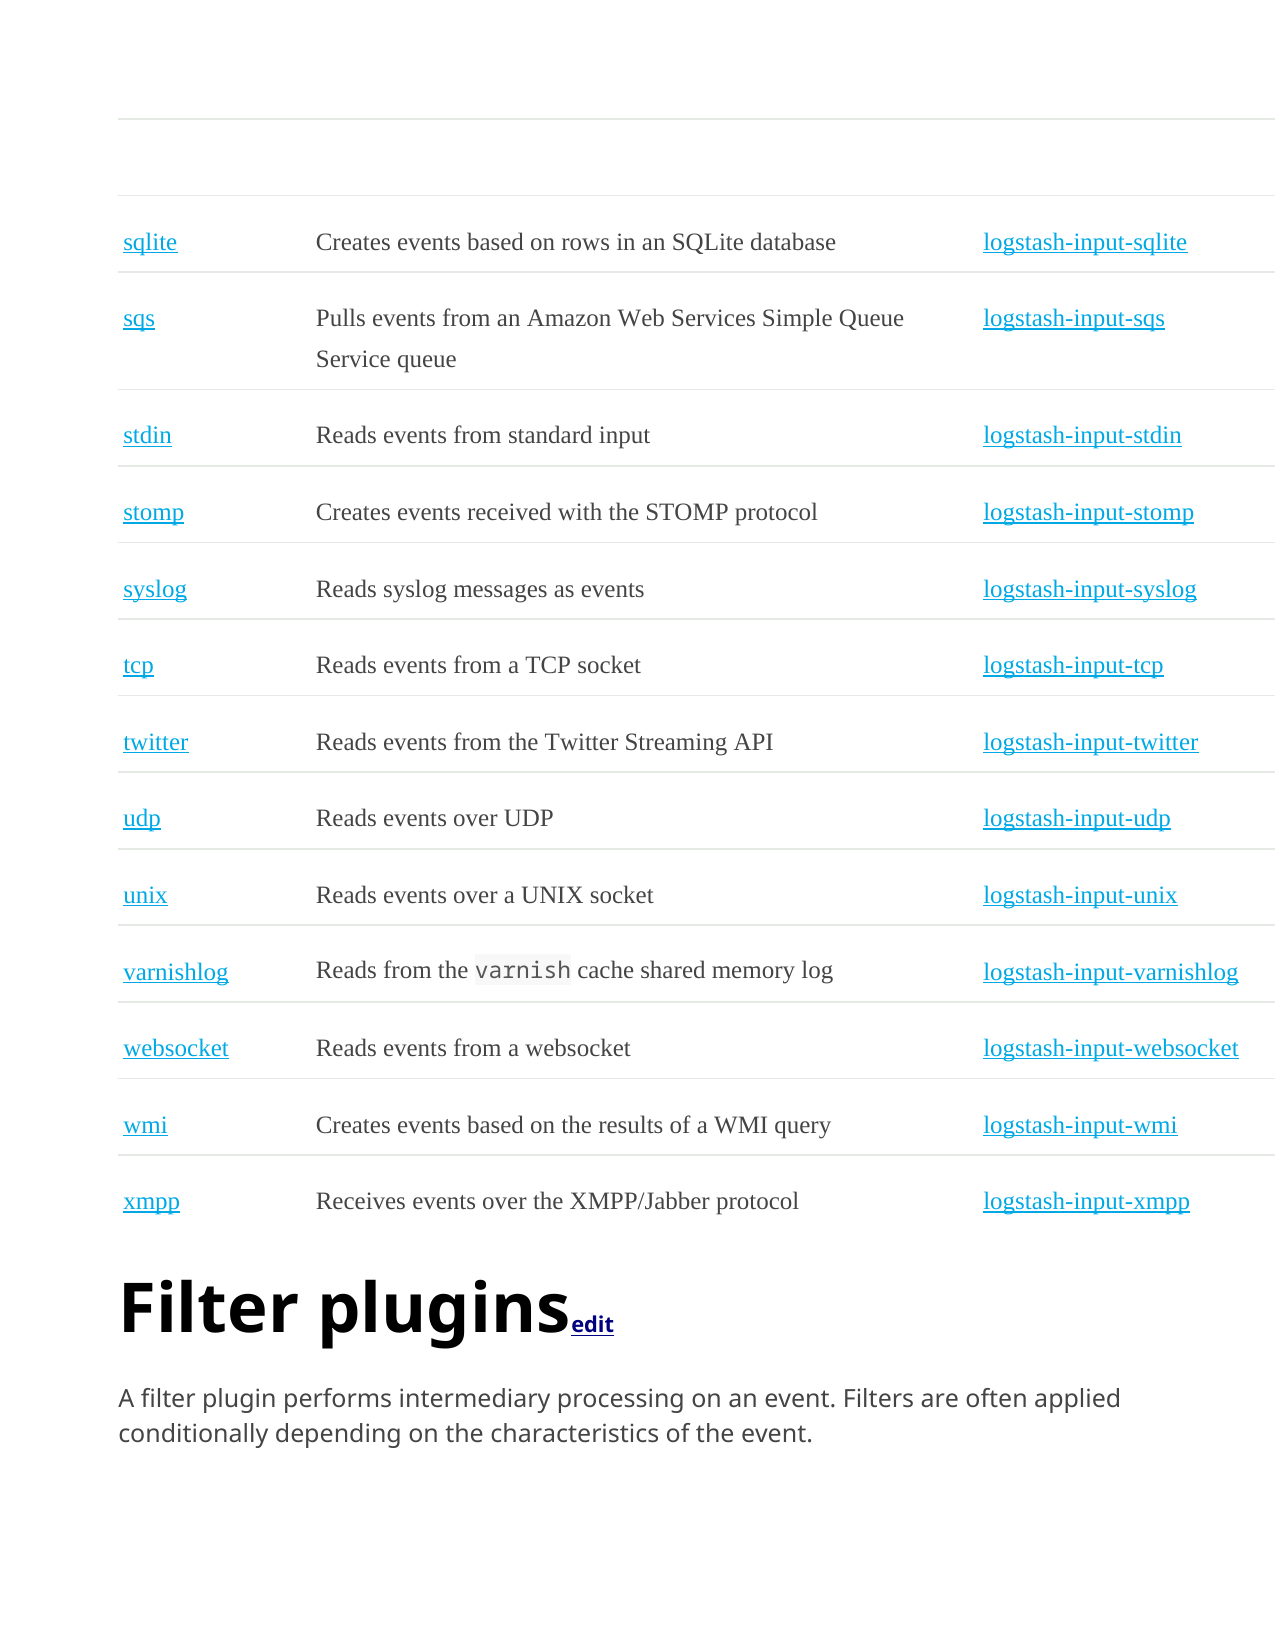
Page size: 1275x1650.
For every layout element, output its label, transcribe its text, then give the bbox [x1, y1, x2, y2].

table_cell Creates events received with the STOMP protocol [311, 467, 978, 542]
table_cell [978, 120, 1275, 195]
table_cell Receives events over the XMPP/Jabber protocol [311, 1156, 978, 1231]
table_cell Reads events over UDP [311, 773, 978, 848]
table_cell syslog [118, 543, 311, 618]
table_cell sqlite [118, 196, 311, 271]
table_cell Creates events based on the results of a WMI query [311, 1079, 978, 1154]
table_cell Reads events from the Twitter Streaming API [311, 696, 978, 771]
table_cell logstash-input-xmpp [978, 1156, 1275, 1231]
table_cell Reads events over a UNIX socket [311, 850, 978, 924]
table_cell Pulls events from an Amazon Web Services Simple Queue Service queue [311, 273, 978, 388]
table_cell logstash-input-syslog [978, 543, 1275, 618]
table_cell [118, 120, 311, 195]
table_cell [311, 120, 978, 195]
table_cell logstash-input-tcp [978, 620, 1275, 695]
table_cell unix [118, 850, 311, 924]
table_cell logstash-input-websocket [978, 1003, 1275, 1077]
table_cell stdin [118, 390, 311, 465]
table_cell websocket [118, 1003, 311, 1077]
table_cell stomp [118, 467, 311, 542]
table_cell wmi [118, 1079, 311, 1154]
table_cell twitter [118, 696, 311, 771]
table_cell Reads from the varnish cache shared memory log [311, 926, 978, 1001]
table_cell Reads events from standard input [311, 390, 978, 465]
table_cell Reads events from a websocket [311, 1003, 978, 1077]
table_cell Creates events based on rows in an SQLite database [311, 196, 978, 271]
table_cell logstash-input-stdin [978, 390, 1275, 465]
table_cell logstash-input-sqlite [978, 196, 1275, 271]
table_cell Reads events from a TCP socket [311, 620, 978, 695]
table_cell logstash-input-sqs [978, 273, 1275, 388]
table_cell logstash-input-udp [978, 773, 1275, 848]
table_cell sqs [118, 273, 311, 388]
table_cell logstash-input-unix [978, 850, 1275, 924]
subtitle Filter pluginsedit [118, 1259, 1157, 1353]
table_cell Reads syslog messages as events [311, 543, 978, 618]
table_cell udp [118, 773, 311, 848]
table_cell logstash-input-stomp [978, 467, 1275, 542]
table_cell logstash-input-varnishlog [978, 926, 1275, 1001]
table_cell varnishlog [118, 926, 311, 1001]
table_cell logstash-input-twitter [978, 696, 1275, 771]
table_cell tcp [118, 620, 311, 695]
text A filter plugin performs intermediary processing on an event. Filters are often applied conditionally depending on the characteristics of the event. [118, 1381, 1157, 1449]
table_cell xmpp [118, 1156, 311, 1231]
table_cell logstash-input-wmi [978, 1079, 1275, 1154]
